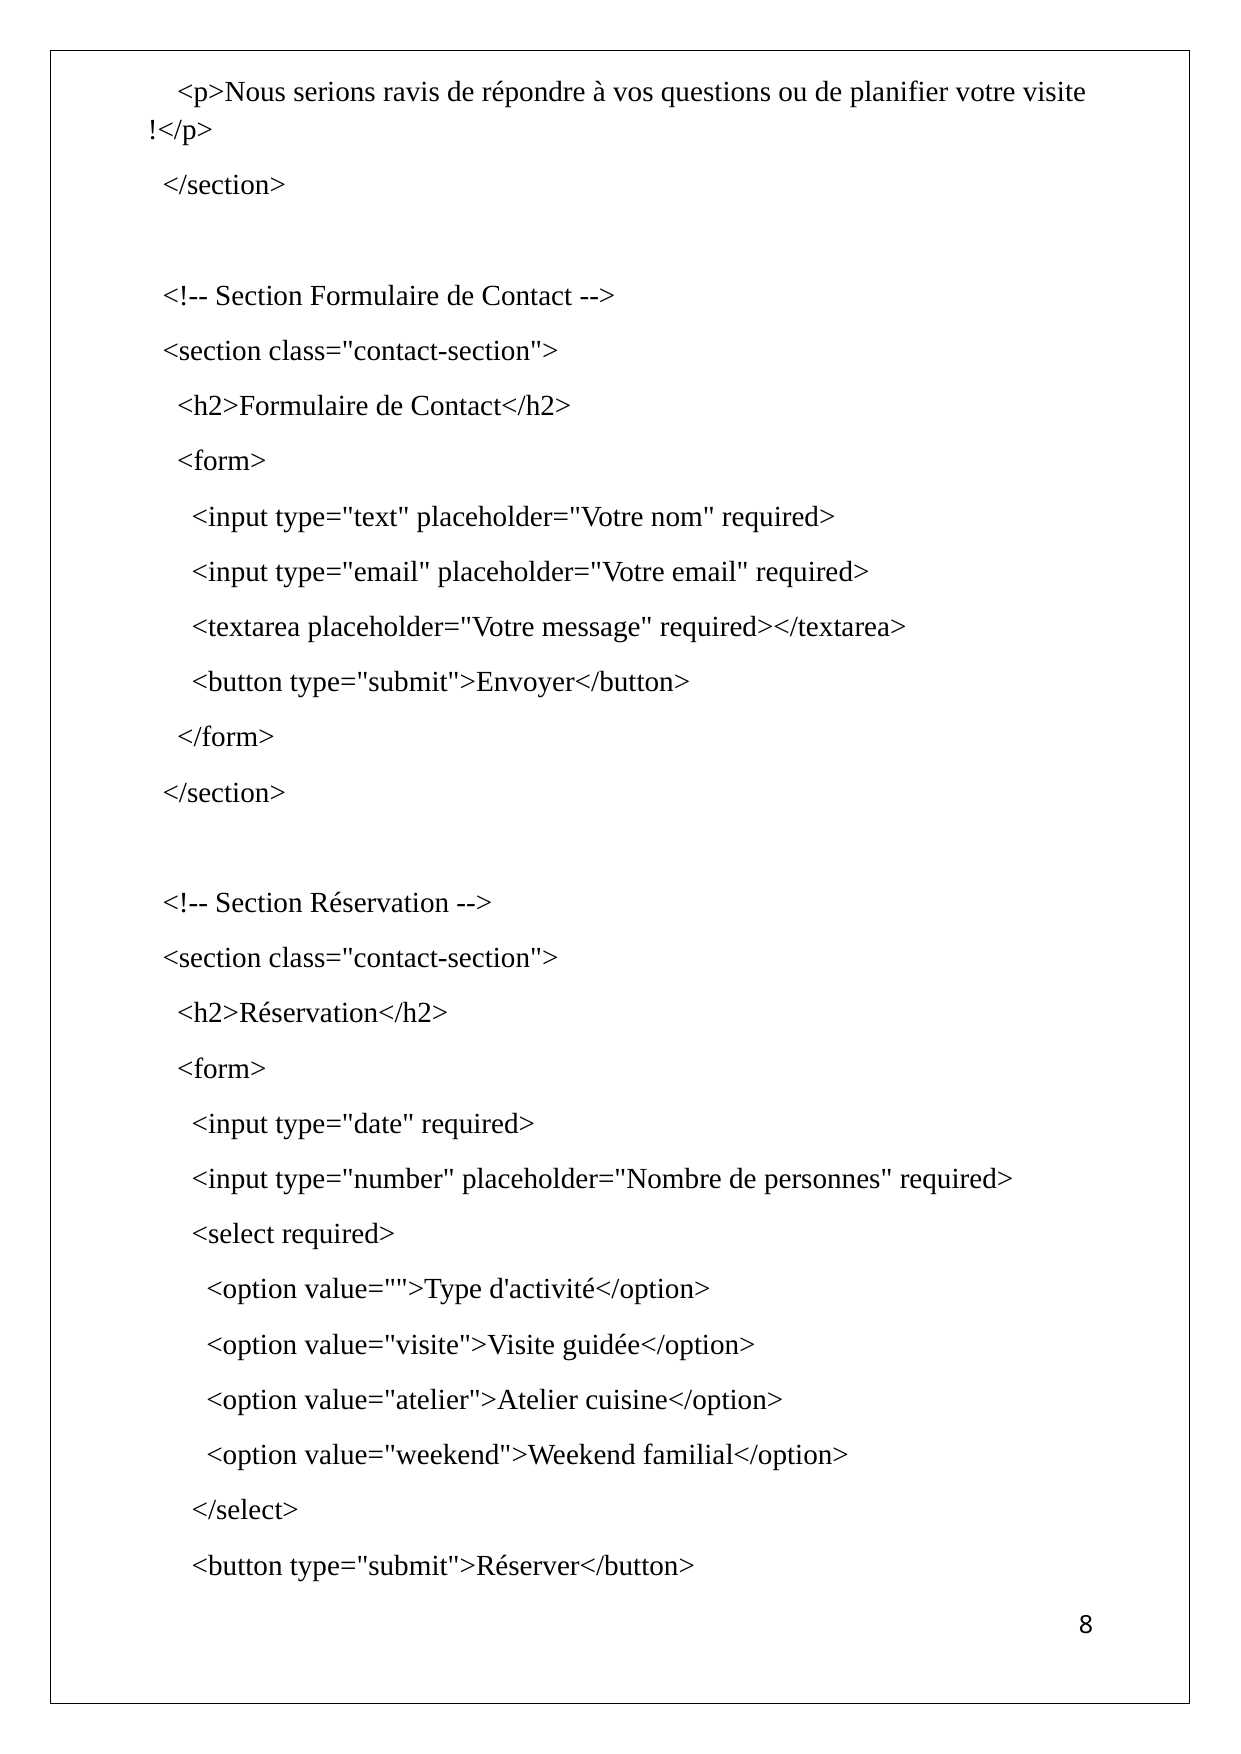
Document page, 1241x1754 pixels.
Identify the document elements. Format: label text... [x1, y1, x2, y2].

text <option value="weekend">Weekend familial</option> [148, 1437, 1093, 1471]
text <form> [148, 443, 1093, 477]
text <p>Nous serions ravis de répondre à vos questions ou de planifier votre visite !</p> [148, 74, 1093, 146]
text <section class="contact-section"> [148, 940, 1093, 974]
text </section> [148, 775, 1093, 808]
text <textarea placeholder="Votre message" required></textarea> [148, 609, 1093, 643]
text <h2>Réservation</h2> [148, 996, 1093, 1029]
text <select required> [148, 1216, 1093, 1250]
text <option value="visite">Visite guidée</option> [148, 1327, 1093, 1360]
text <option value="atelier">Atelier cuisine</option> [148, 1382, 1093, 1416]
text </section> [148, 167, 1093, 201]
text </select> [148, 1492, 1093, 1526]
text <input type="email" placeholder="Votre email" required> [148, 554, 1093, 587]
text <button type="submit">Réserver</button> [148, 1548, 1093, 1581]
text <h2>Formulaire de Contact</h2> [148, 388, 1093, 422]
text <section class="contact-section"> [148, 333, 1093, 367]
text <input type="date" required> [148, 1106, 1093, 1139]
text <!-- Section Réservation --> [148, 885, 1093, 919]
text </form> [148, 719, 1093, 753]
text <option value="">Type d'activité</option> [148, 1272, 1093, 1305]
text <input type="text" placeholder="Votre nom" required> [148, 499, 1093, 532]
text <!-- Section Formulaire de Contact --> [148, 278, 1093, 311]
text <input type="number" placeholder="Nombre de personnes" required> [148, 1161, 1093, 1195]
text <form> [148, 1051, 1093, 1084]
text <button type="submit">Envoyer</button> [148, 664, 1093, 698]
